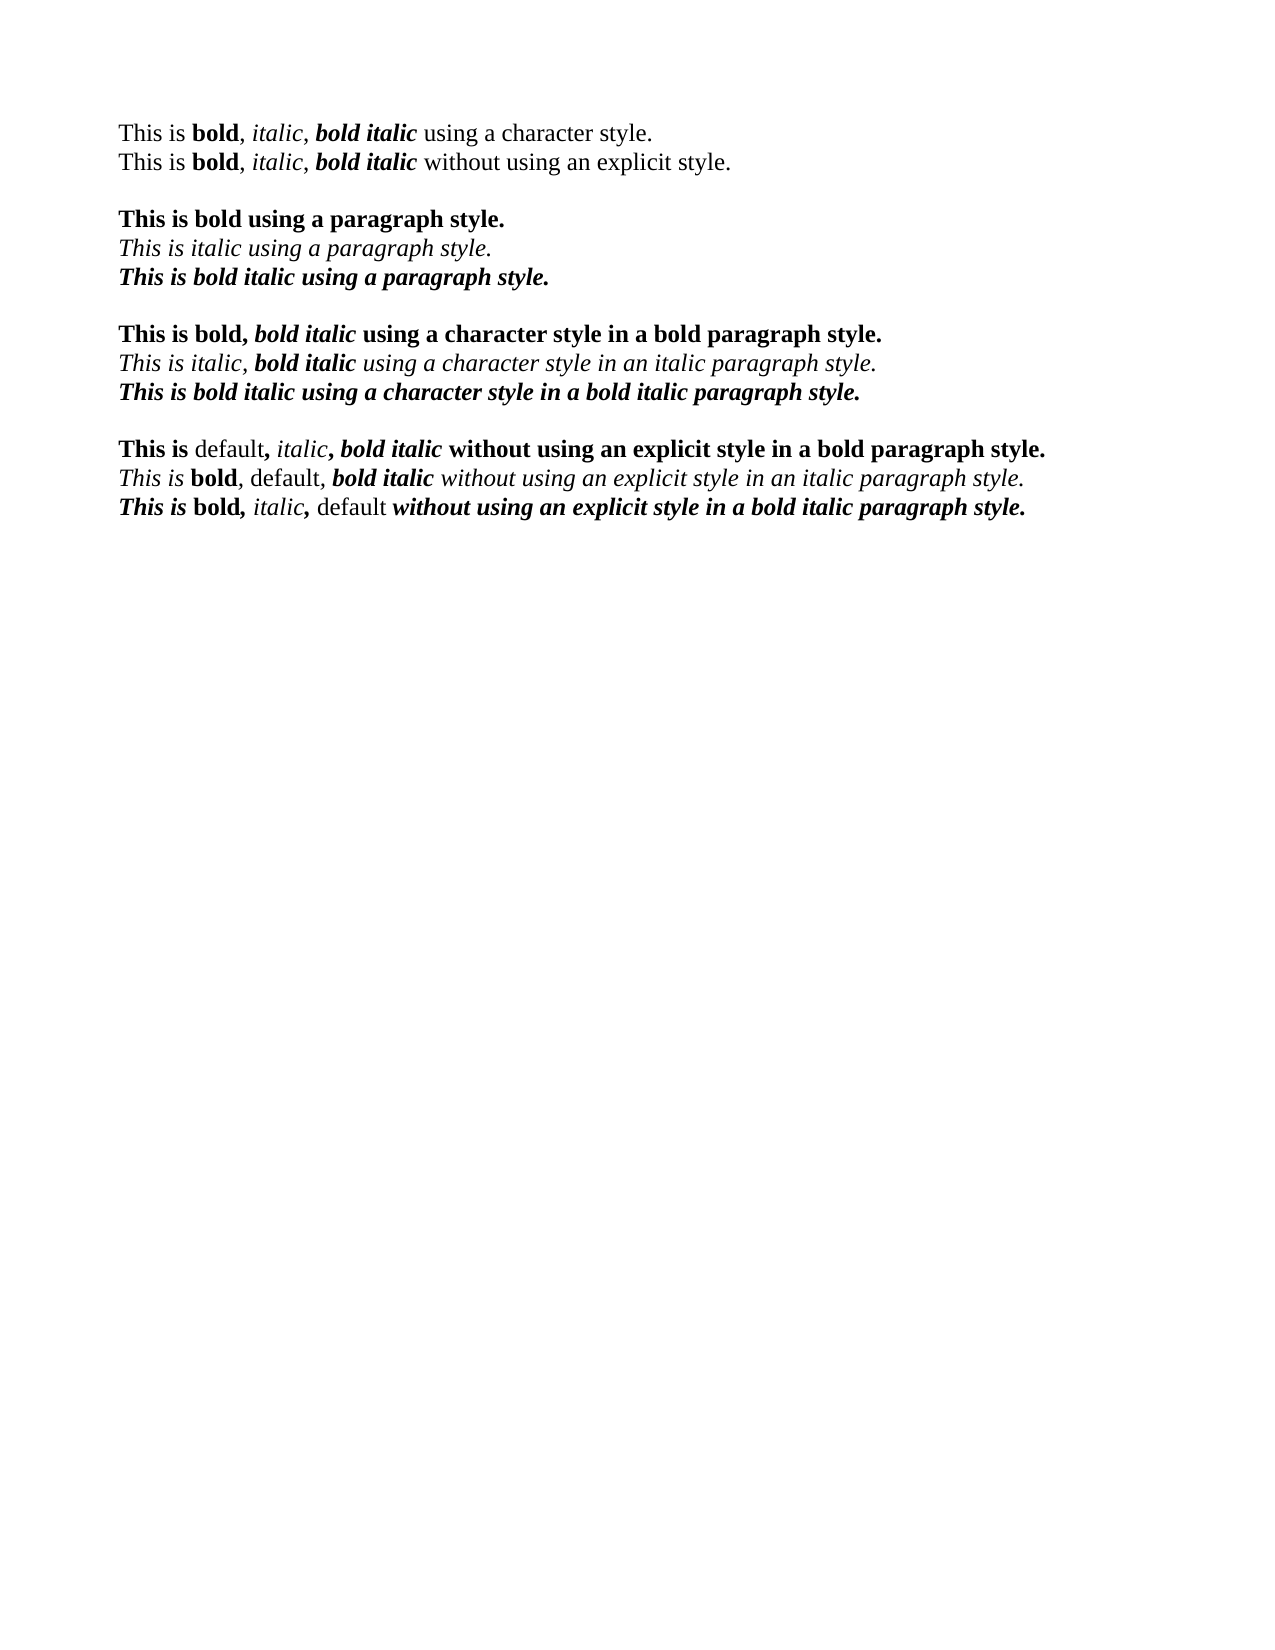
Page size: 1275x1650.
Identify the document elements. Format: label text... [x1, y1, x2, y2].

text This is bold italic using a paragraph style. [118, 262, 1157, 291]
text This is bold, italic, bold italic using a character style. [118, 118, 1157, 147]
text This is italic, bold italic using a character style in an italic paragraph style. [118, 348, 1157, 377]
text This is bold, default, bold italic without using an explicit style in an italic paragraph style. [118, 463, 1157, 492]
text This is default, italic, bold italic without using an explicit style in a bold paragraph style. [118, 434, 1157, 463]
text This is bold, bold italic using a character style in a bold paragraph style. [118, 319, 1157, 348]
text This is bold, italic, default without using an explicit style in a bold italic paragraph style. [118, 492, 1157, 521]
text This is bold italic using a character style in a bold italic paragraph style. [118, 377, 1157, 406]
text This is bold, italic, bold italic without using an explicit style. [118, 147, 1157, 176]
text This is italic using a paragraph style. [118, 233, 1157, 262]
text This is bold using a paragraph style. [118, 204, 1157, 233]
